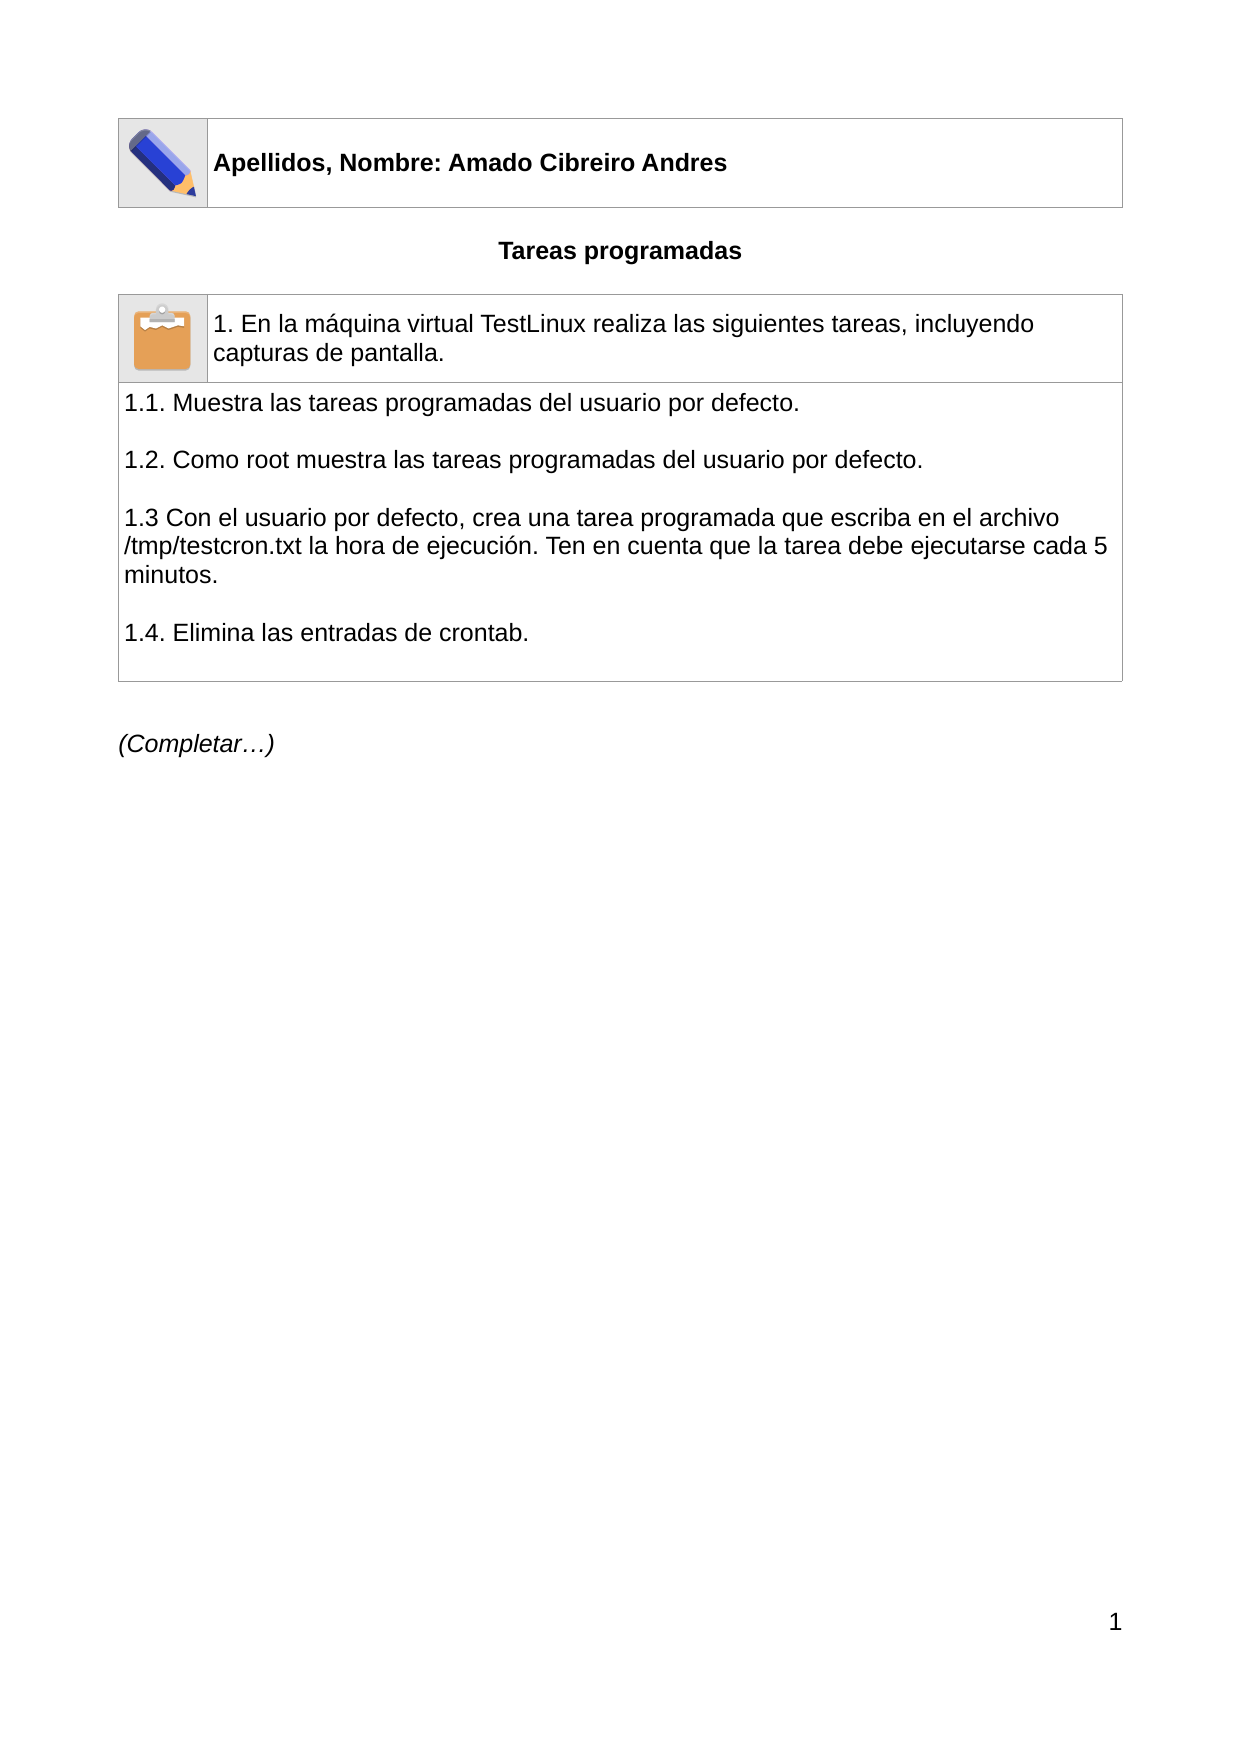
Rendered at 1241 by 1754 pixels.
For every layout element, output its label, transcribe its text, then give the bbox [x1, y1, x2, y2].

table_header Apellidos, Nombre: Amado Cibreiro Andres [208, 119, 1122, 207]
text Tareas programadas [118, 236, 1122, 265]
table_header [119, 119, 207, 207]
text (Completar…) [118, 729, 1122, 757]
table_header [119, 295, 207, 382]
table_header 1. En la máquina virtual TestLinux realiza las siguientes tareas, incluyendo capturas de pantalla. [208, 295, 1122, 382]
table_cell 1.1. Muestra las tareas programadas del usuario por defecto. 1.2. Como root muestra las tareas programadas del usuario por defecto. 1.3 Con el usuario por defecto, crea una tarea programada que escriba en el archivo /tmp/testcron.txt la hora de ejecución. Ten en cuenta que la tarea debe ejecutarse cada 5 minutos. 1.4. Elimina las entradas de crontab. [119, 383, 1122, 681]
